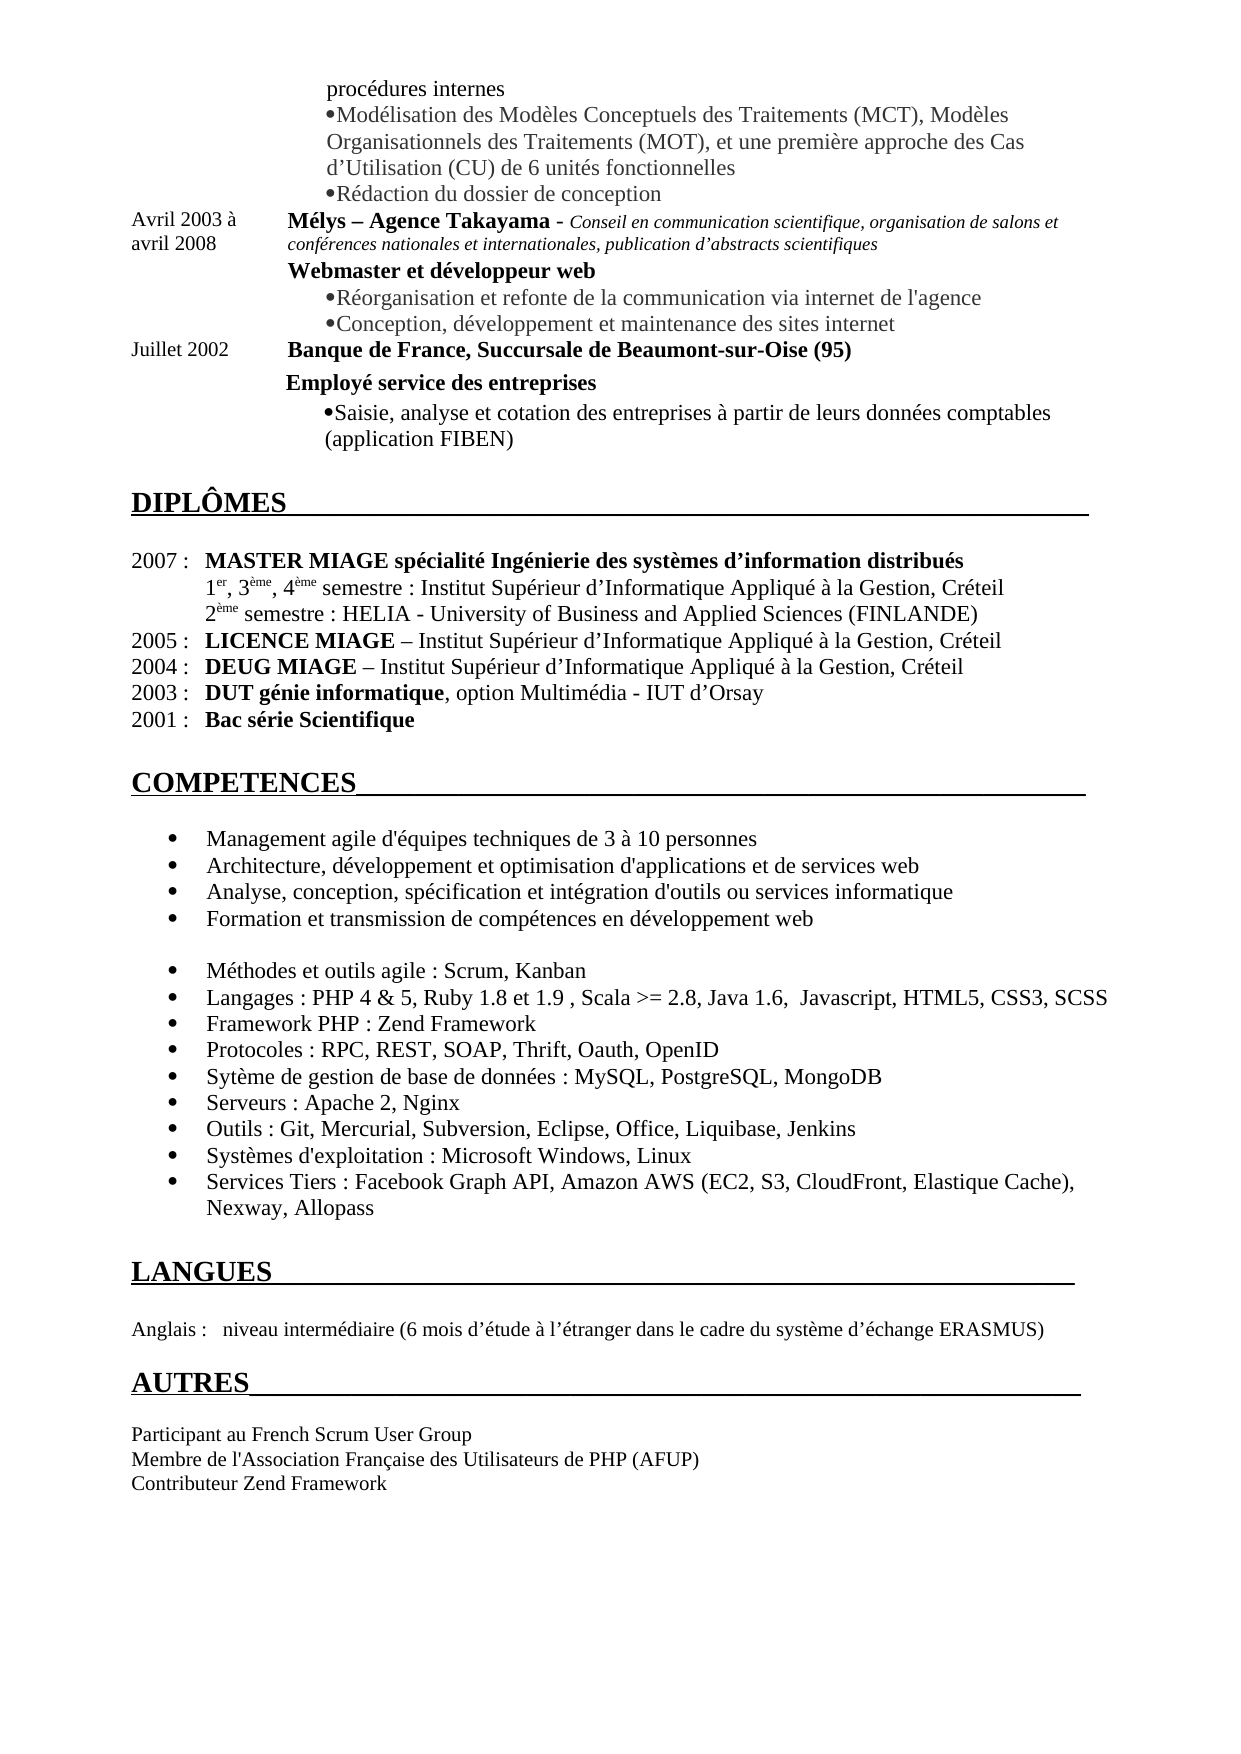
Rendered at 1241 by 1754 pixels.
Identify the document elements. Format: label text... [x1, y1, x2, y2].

list Langages : PHP 4 & 5, Ruby 1.8 et 1.9 , Scala >= 2.8, Java 1.6, Javascript, HTML5, CSS3, SCSS [169, 984, 1109, 1010]
list Services Tiers : Facebook Graph API, Amazon AWS (EC2, S3, CloudFront, Elastique Cache), Nexway, Allopass [169, 1168, 1109, 1221]
text 1er, 3ème, 4ème semestre : Institut Supérieur d’Informatique Appliqué à la Gestion, Créteil [131, 574, 1109, 600]
list Protocoles : RPC, REST, SOAP, Thrift, Oauth, OpenID [169, 1036, 1109, 1063]
text Anglais : niveau intermédiaire (6 mois d’étude à l’étranger dans le cadre du système d’échange ERASMUS) [131, 1317, 1109, 1341]
subtitle AUTRES_________________________________________________________ [131, 1365, 1109, 1398]
list Analyse, conception, spécification et intégration d'outils ou services informatique [169, 878, 1109, 904]
text 2ème semestre : HELIA - University of Business and Applied Sciences (FINLANDE) [131, 600, 1109, 627]
text Membre de l'Association Française des Utilisateurs de PHP (AFUP) [131, 1446, 1109, 1471]
list Méthodes et outils agile : Scrum, Kanban [169, 957, 1109, 984]
list Sytème de gestion de base de données : MySQL, PostgreSQL, MongoDB [169, 1063, 1109, 1089]
list Outils : Git, Mercurial, Subversion, Eclipse, Office, Liquibase, Jenkins [169, 1115, 1109, 1142]
text 2005 : LICENCE MIAGE – Institut Supérieur d’Informatique Appliqué à la Gestion, Créteil [131, 627, 1109, 653]
table_cell Employé service des entreprises Saisie, analyse et cotation des entreprises à partir de leurs données comptables (application FIBEN) [276, 364, 1112, 452]
list Framework PHP : Zend Framework [169, 1010, 1109, 1036]
table_cell Avril 2003 à avril 2008 [120, 207, 276, 336]
subtitle COMPETENCES__________________________________________________ [131, 766, 1109, 799]
list Serveurs : Apache 2, Nginx [169, 1089, 1109, 1115]
table_cell Juillet 2002 [120, 336, 276, 452]
text Contributeur Zend Framework [131, 1471, 1109, 1494]
table_cell Webmaster et développeur web Réorganisation et refonte de la communication via internet de l'agence Conception, développement et maintenance des sites internet [276, 258, 1112, 336]
table_cell Mélys – Agence Takayama - Conseil en communication scientifique, organisation de salons et conférences nationales et internationales, publication d’abstracts scientifiques [276, 207, 1112, 257]
text 2003 : DUT génie informatique, option Multimédia - IUT d’Orsay [131, 679, 1109, 706]
table_cell Banque de France, Succursale de Beaumont-sur-Oise (95) [276, 336, 1112, 364]
text 2001 : Bac série Scientifique [131, 706, 1109, 732]
text 2004 : DEUG MIAGE – Institut Supérieur d’Informatique Appliqué à la Gestion, Créteil [131, 653, 1109, 679]
table_cell [120, 75, 276, 207]
list Management agile d'équipes techniques de 3 à 10 personnes [169, 826, 1109, 852]
list Systèmes d'exploitation : Microsoft Windows, Linux [169, 1142, 1109, 1168]
text 2007 : MASTER MIAGE spécialité Ingénierie des systèmes d’information distribués [131, 548, 1109, 574]
subtitle LANGUES ____________________________________________________ __ [131, 1254, 1109, 1288]
text Participant au French Scrum User Group [131, 1422, 1109, 1446]
subtitle DIPLÔMES_______________________________________________________ [131, 485, 1109, 519]
table_cell procédures internes Modélisation des Modèles Conceptuels des Traitements (MCT), Modèles Organisationnels des Traitements (MOT), et une première approche des Cas d’Utilisation (CU) de 6 unités fonctionnelles Rédaction du dossier de conception [276, 75, 1112, 207]
list Architecture, développement et optimisation d'applications et de services web [169, 852, 1109, 878]
list Formation et transmission de compétences en développement web [169, 904, 1109, 931]
